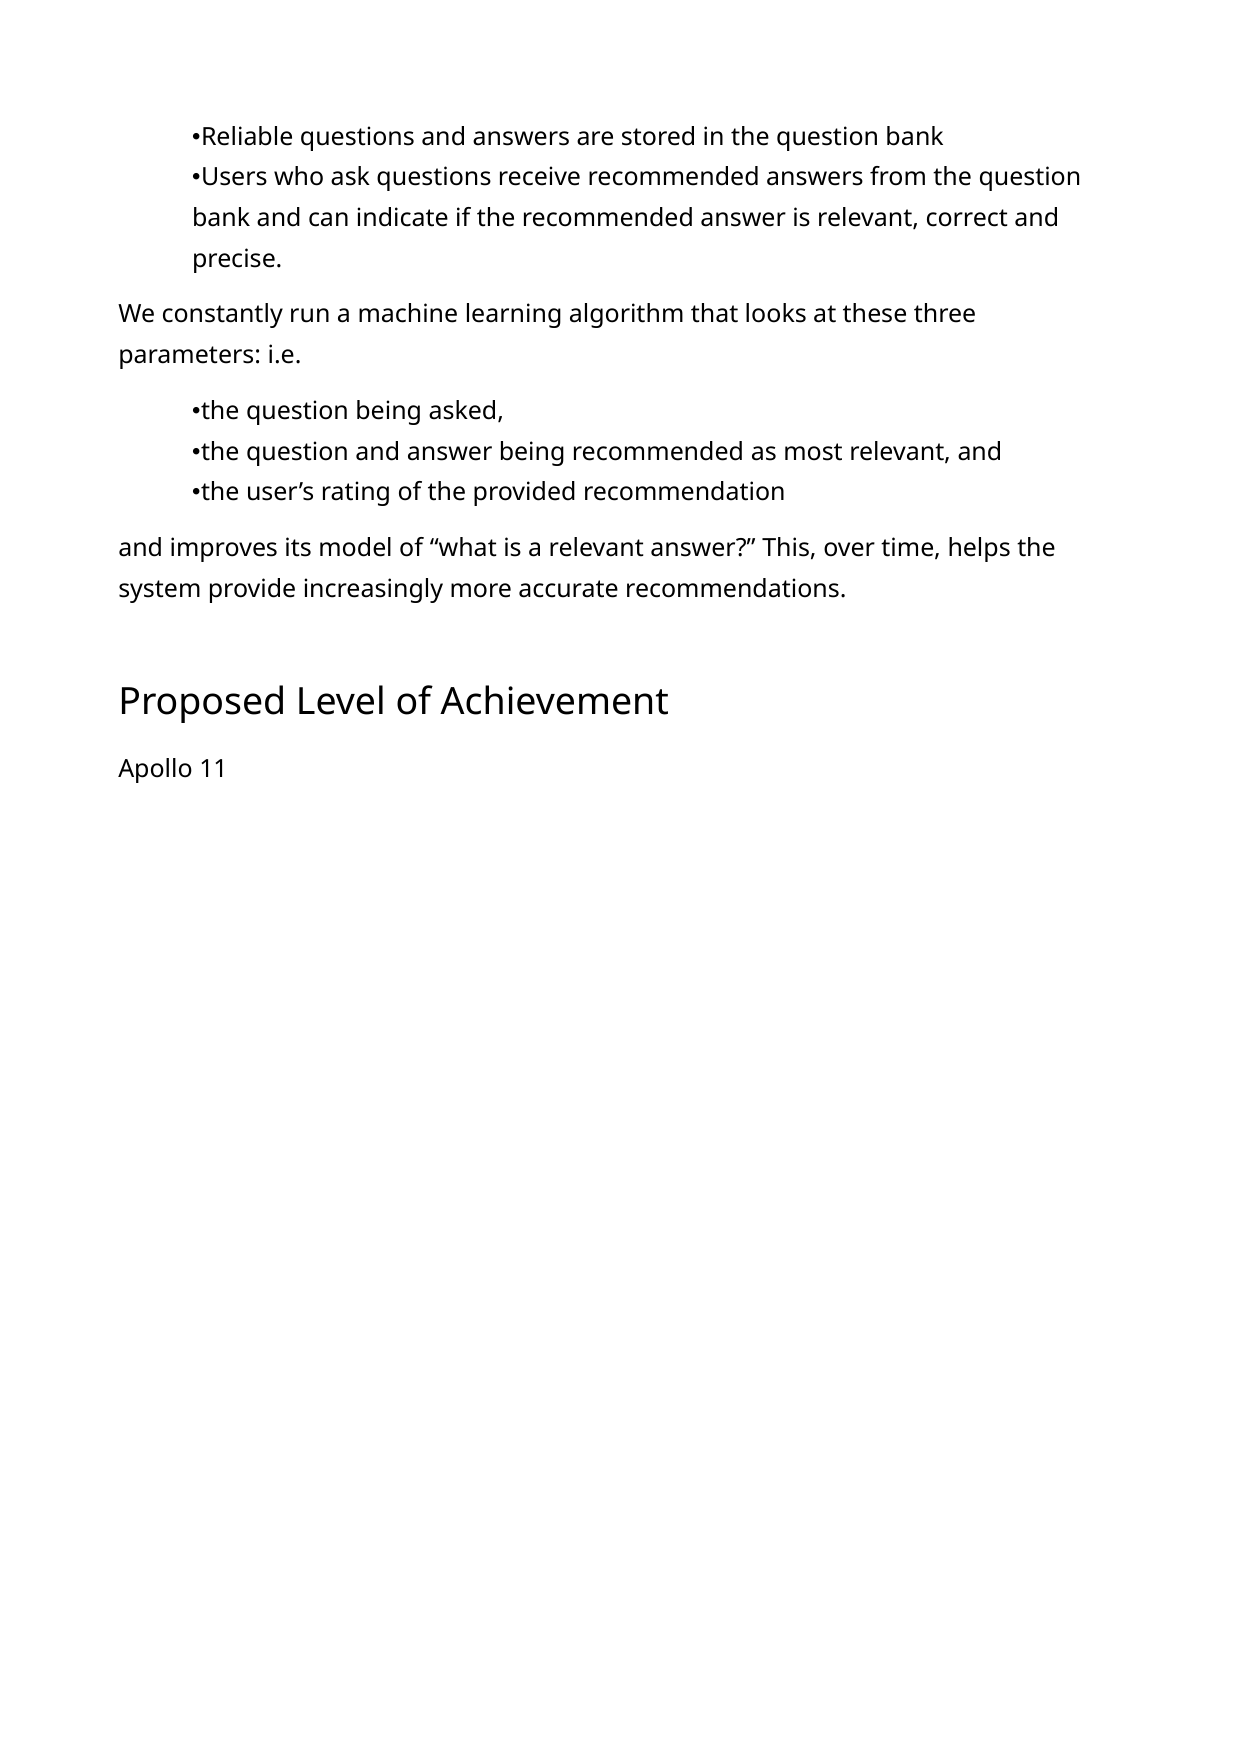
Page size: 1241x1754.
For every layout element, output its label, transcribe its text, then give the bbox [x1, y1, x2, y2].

list the question being asked, [118, 392, 1122, 426]
list the question and answer being recommended as most relevant, and [118, 433, 1122, 467]
list the user’s rating of the provided recommendation [118, 474, 1122, 508]
text and improves its model of “what is a relevant answer?” This, over time, helps the system provide increasingly more accurate recommendations. [118, 529, 1122, 604]
list Users who ask questions receive recommended answers from the question bank and can indicate if the recommended answer is relevant, correct and precise. [118, 159, 1122, 275]
text Apollo 11 [118, 751, 1122, 784]
text We constantly run a machine learning algorithm that looks at these three parameters: i.e. [118, 296, 1122, 371]
text Proposed Level of Achievement [118, 675, 1122, 726]
list Reliable questions and answers are stored in the question bank [118, 118, 1122, 152]
